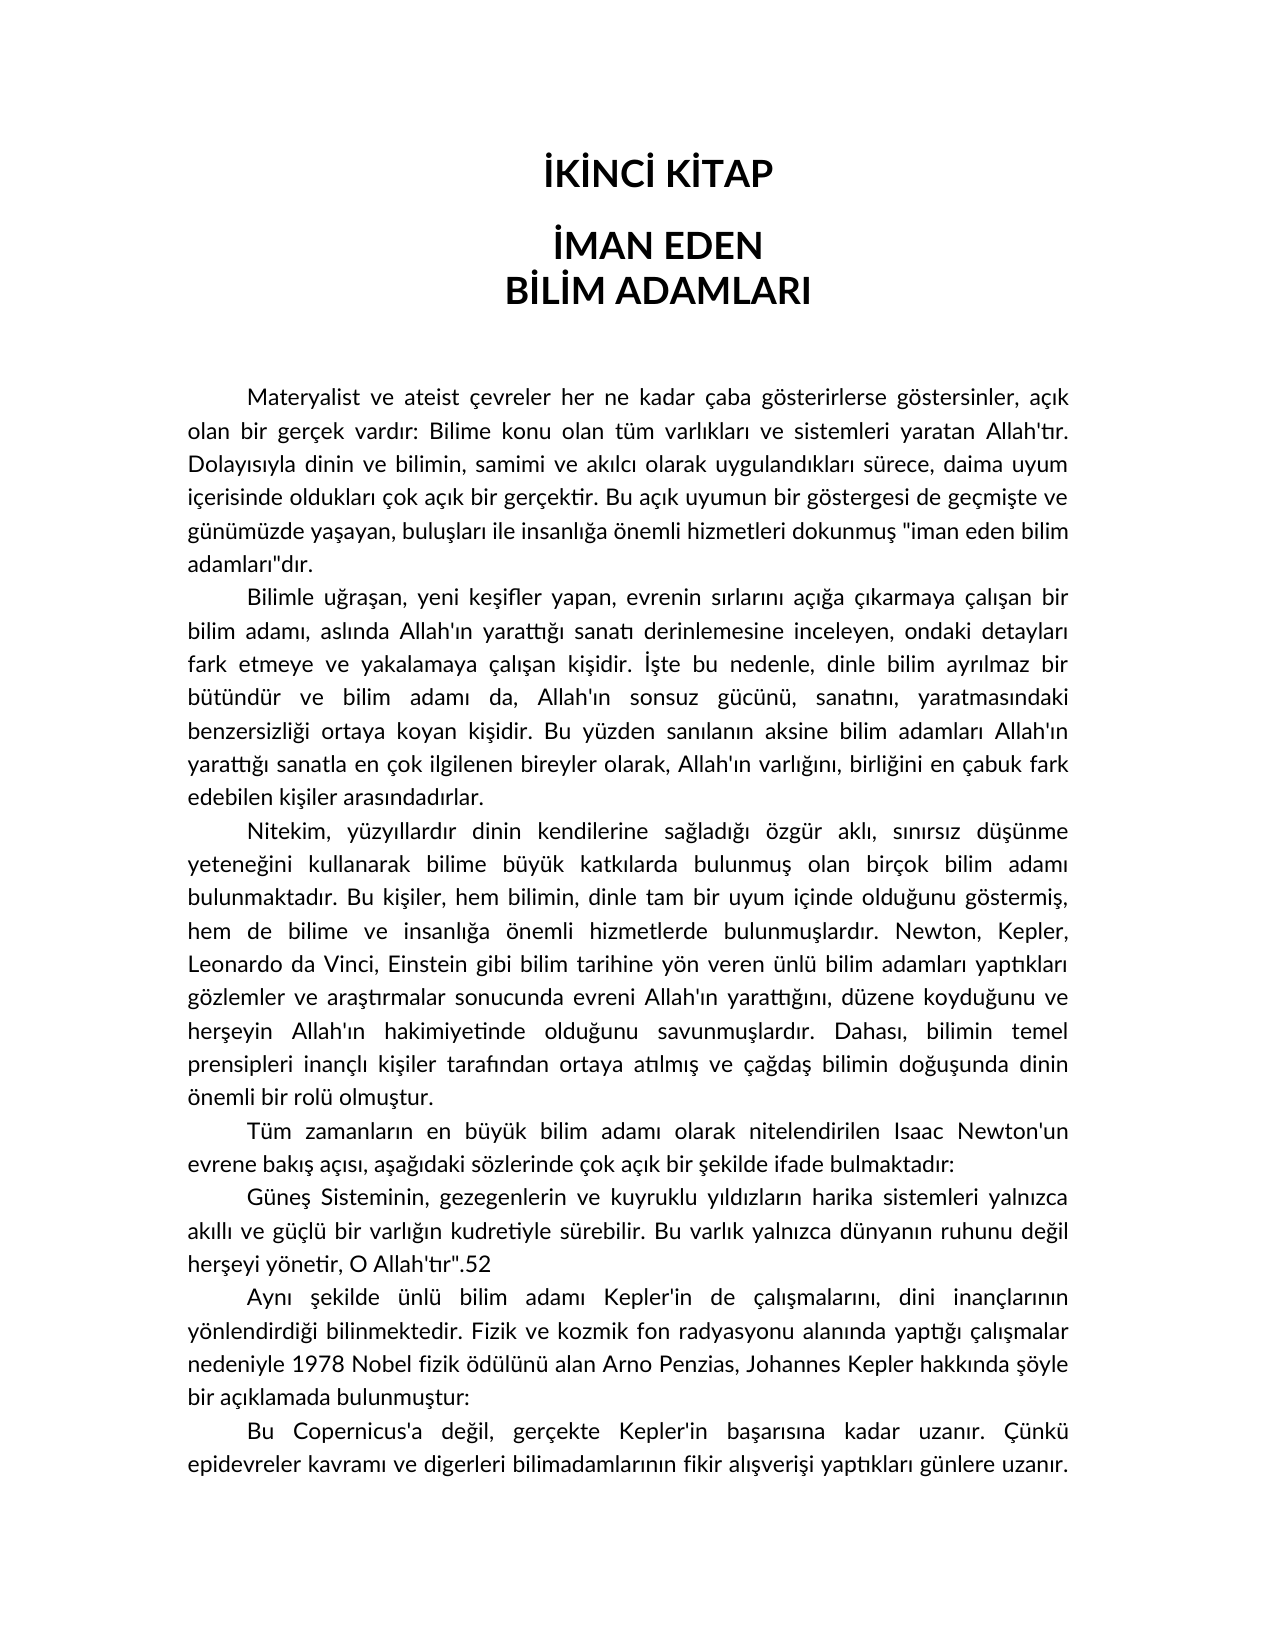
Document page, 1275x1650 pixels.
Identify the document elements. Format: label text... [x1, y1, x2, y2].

text BİLİM ADAMLARI [187, 267, 1070, 312]
text Tüm zamanların en büyük bilim adamı olarak nitelendirilen Isaac Newton'un evrene bakış açısı, aşağıdaki sözlerinde çok açık bir şekilde ifade bulmaktadır: [187, 1112, 1070, 1179]
text Materyalist ve ateist çevreler her ne kadar çaba gösterirlerse göstersinler, açık olan bir gerçek vardır: Bilime konu olan tüm varlıkları ve sistemleri yaratan Allah'tır. Dolayısıyla dinin ve bilimin, samimi ve akılcı olarak uygulandıkları sürece, daima uyum içerisinde oldukları çok açık bir gerçektir. Bu açık uyumun bir göstergesi de geçmişte ve günümüzde yaşayan, buluşları ile insanlığa önemli hizmetleri dokunmuş "iman eden bilim adamları"dır. [187, 379, 1070, 579]
text Bu Copernicus'a değil, gerçekte Kepler'in başarısına kadar uzanır. Çünkü epidevreler kavramı ve digerleri bilimadamlarının fikir alışverişi yaptıkları günlere uzanır. [187, 1412, 1070, 1479]
text Nitekim, yüzyıllardır dinin kendilerine sağladığı özgür aklı, sınırsız düşünme yeteneğini kullanarak bilime büyük katkılarda bulunmuş olan birçok bilim adamı bulunmaktadır. Bu kişiler, hem bilimin, dinle tam bir uyum içinde olduğunu göstermiş, hem de bilime ve insanlığa önemli hizmetlerde bulunmuşlardır. Newton, Kepler, Leonardo da Vinci, Einstein gibi bilim tarihine yön veren ünlü bilim adamları yaptıkları gözlemler ve araştırmalar sonucunda evreni Allah'ın yarattığını, düzene koyduğunu ve herşeyin Allah'ın hakimiyetinde olduğunu savunmuşlardır. Dahası, bilimin temel prensipleri inançlı kişiler tarafından ortaya atılmış ve çağdaş bilimin doğuşunda dinin önemli bir rolü olmuştur. [187, 812, 1070, 1112]
text Aynı şekilde ünlü bilim adamı Kepler'in de çalışmalarını, dini inançlarının yönlendirdiği bilinmektedir. Fizik ve kozmik fon radyasyonu alanında yaptığı çalışmalar nedeniyle 1978 Nobel fizik ödülünü alan Arno Penzias, Johannes Kepler hakkında şöyle bir açıklamada bulunmuştur: [187, 1279, 1070, 1412]
text Bilimle uğraşan, yeni keşifler yapan, evrenin sırlarını açığa çıkarmaya çalışan bir bilim adamı, aslında Allah'ın yarattığı sanatı derinlemesine inceleyen, ondaki detayları fark etmeye ve yakalamaya çalışan kişidir. İşte bu nedenle, dinle bilim ayrılmaz bir bütündür ve bilim adamı da, Allah'ın sonsuz gücünü, sanatını, yaratmasındaki benzersizliği ortaya koyan kişidir. Bu yüzden sanılanın aksine bilim adamları Allah'ın yarattığı sanatla en çok ilgilenen bireyler olarak, Allah'ın varlığını, birliğini en çabuk fark edebilen kişiler arasındadırlar. [187, 579, 1070, 812]
text İMAN EDEN [187, 222, 1070, 267]
text İKİNCİ KİTAP [187, 150, 1070, 195]
text Güneş Sisteminin, gezegenlerin ve kuyruklu yıldızların harika sistemleri yalnızca akıllı ve güçlü bir varlığın kudretiyle sürebilir. Bu varlık yalnızca dünyanın ruhunu değil herşeyi yönetir, O Allah'tır".52 [187, 1179, 1070, 1279]
